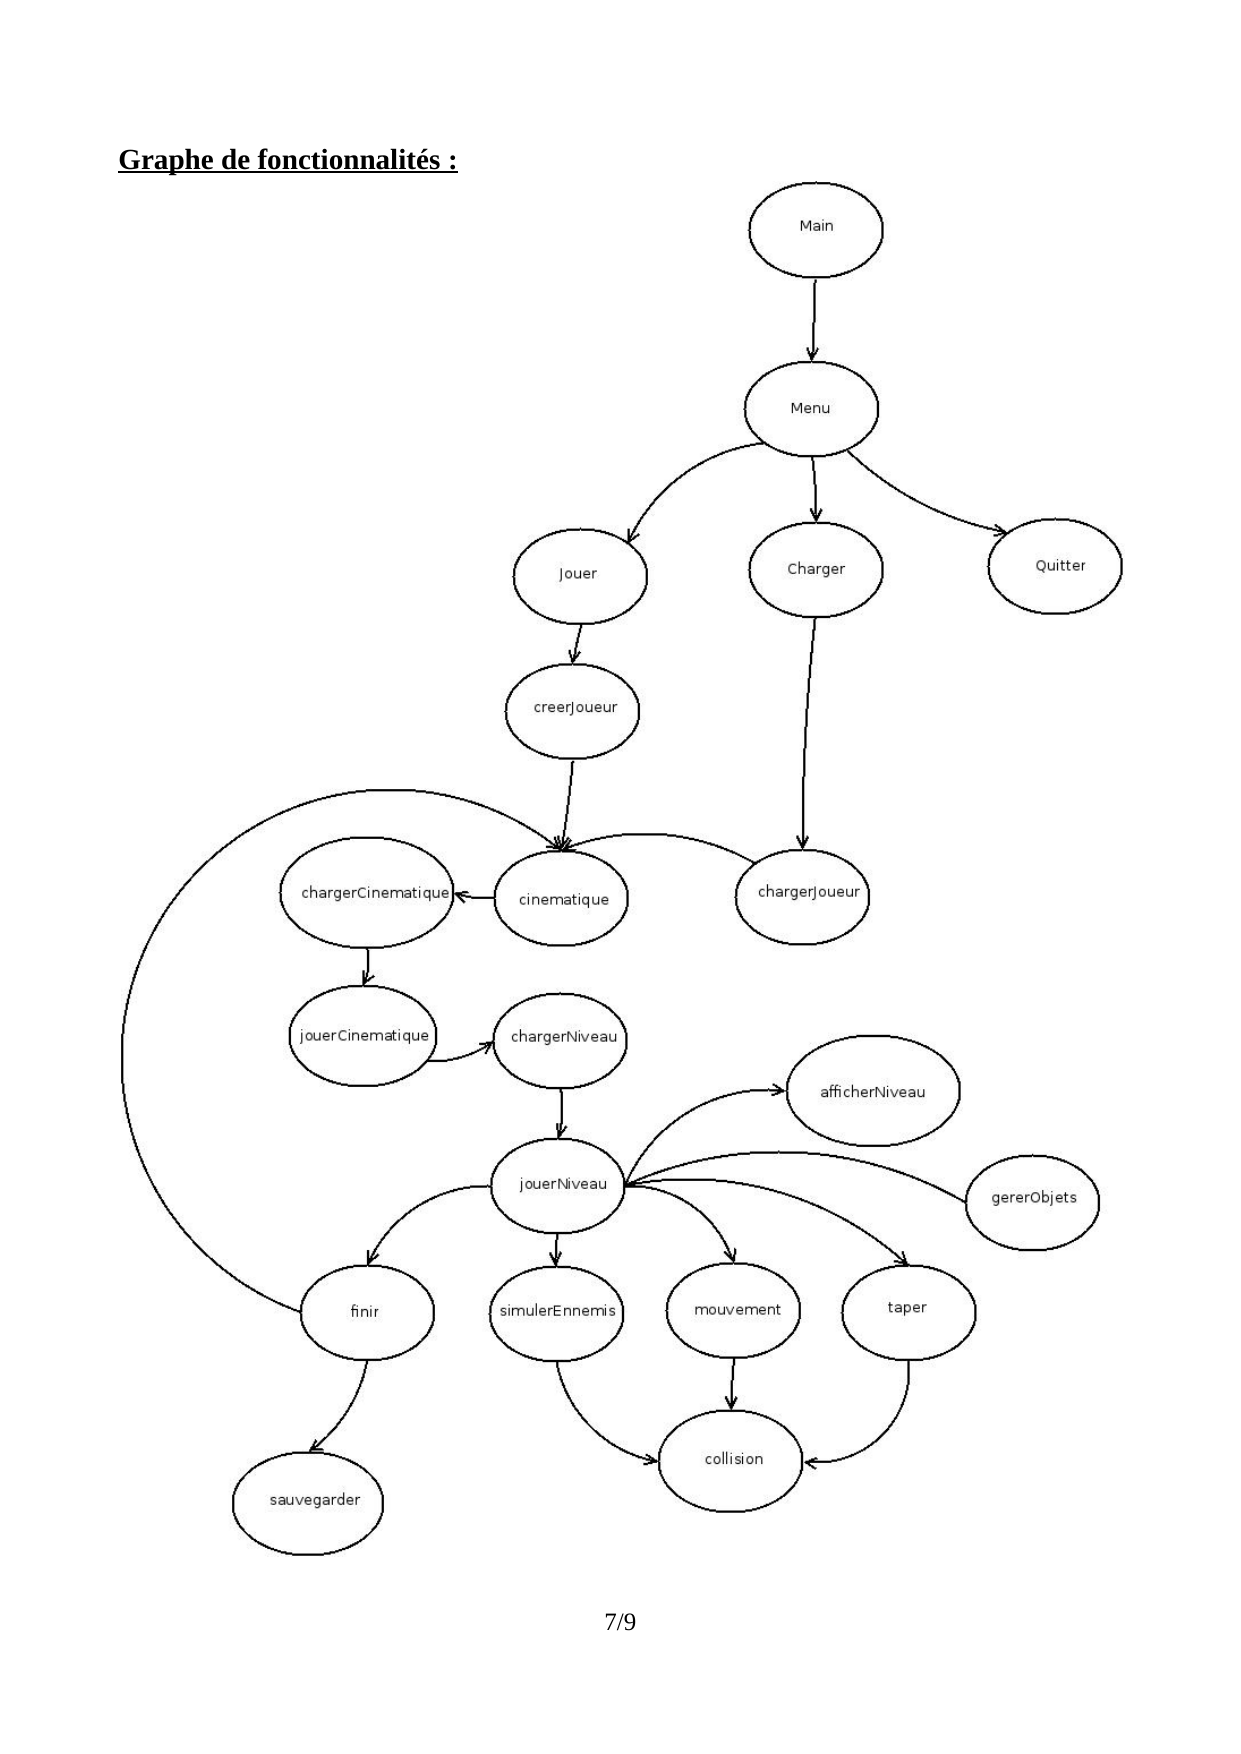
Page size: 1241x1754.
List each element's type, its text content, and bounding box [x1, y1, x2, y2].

picture [120, 181, 1125, 1557]
text Graphe de fonctionnalités : [118, 142, 1122, 176]
